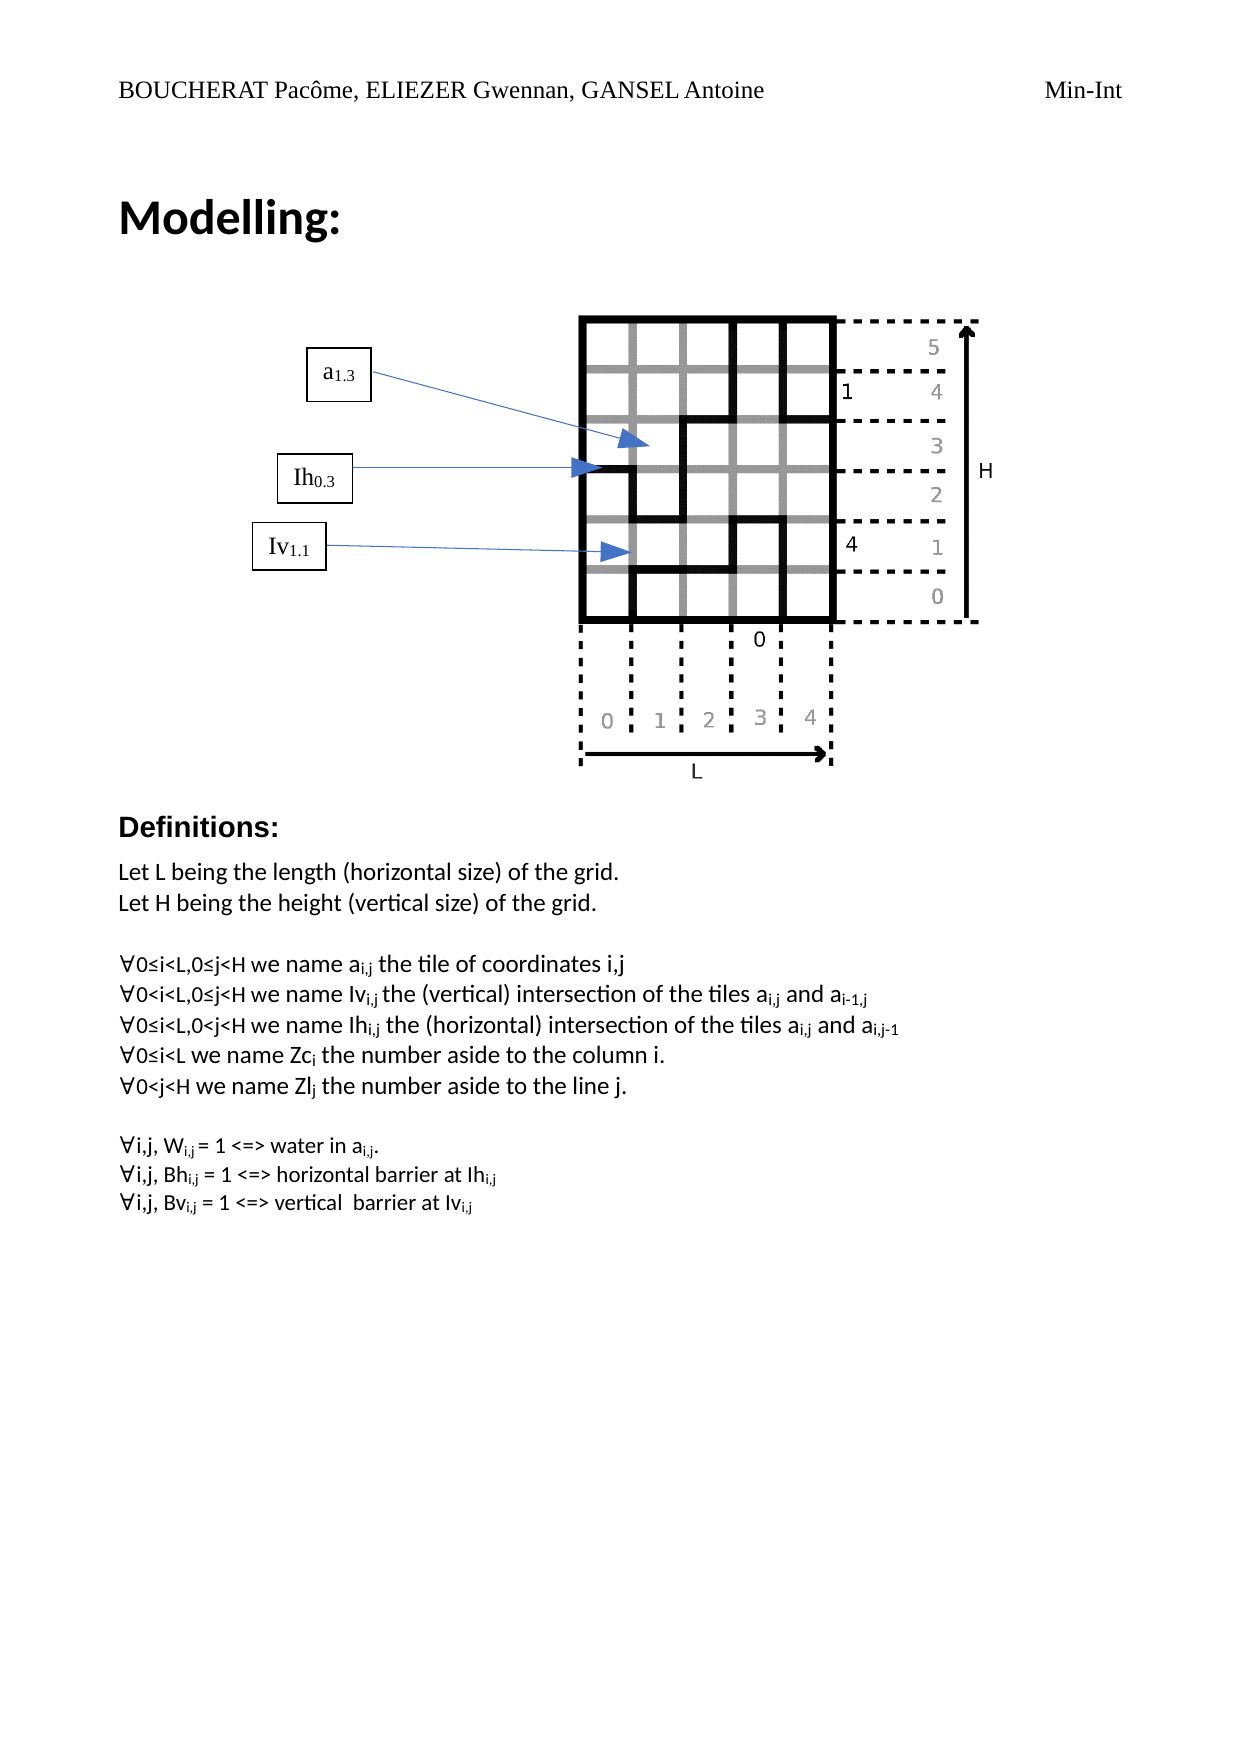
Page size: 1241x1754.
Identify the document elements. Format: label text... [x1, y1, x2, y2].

text a1.3 [323, 356, 355, 385]
text ∀0<i<L,0≤j<H we name Ivi,j the (vertical) intersection of the tiles ai,j and ai-1,j [118, 979, 1122, 1009]
text ∀i,j, Bhi,j = 1 <=> horizontal barrier at Ihi,j [118, 1160, 1122, 1188]
subtitle Modelling: [118, 186, 1122, 247]
text ∀0≤i<L,0<j<H we name Ihi,j the (horizontal) intersection of the tiles ai,j and ai,j-1 [118, 1009, 1122, 1040]
text Let L being the length (horizontal size) of the grid. [118, 857, 1122, 887]
subtitle Definitions: [118, 810, 1122, 844]
text Iv1.1 [268, 531, 310, 560]
text ∀0≤i<L we name Zci the number aside to the column i. [118, 1040, 1122, 1070]
text ∀i,j, Wi,j = 1 <=> water in ai,j. [118, 1131, 1122, 1160]
picture [522, 259, 1123, 796]
text Let H being the height (vertical size) of the grid. [118, 887, 1122, 918]
text ∀0≤i<L,0≤j<H we name ai,j the tile of coordinates i,j [118, 948, 1122, 979]
text ∀i,j, Bvi,j = 1 <=> vertical barrier at Ivi,j [118, 1188, 1122, 1217]
text ∀0<j<H we name Zlj the number aside to the line j. [118, 1070, 1122, 1101]
text Ih0.3 [293, 462, 337, 491]
